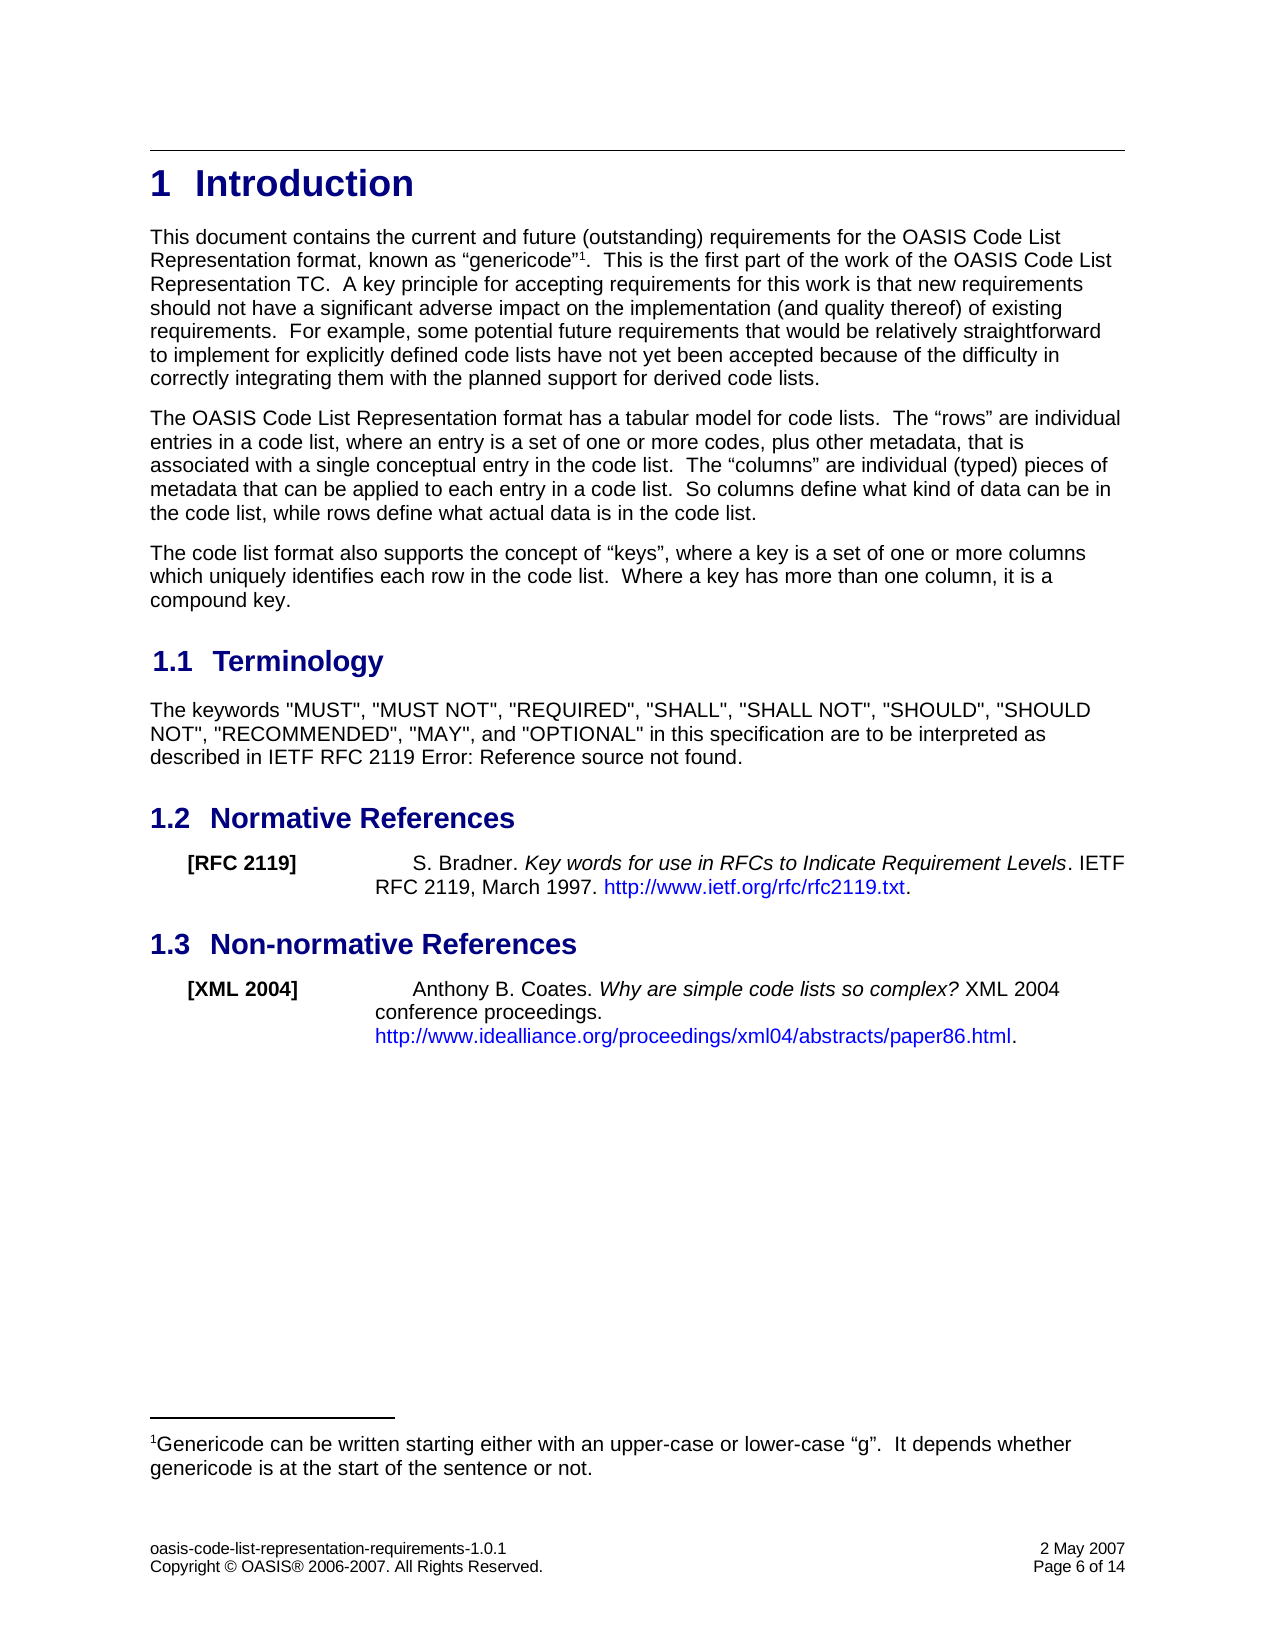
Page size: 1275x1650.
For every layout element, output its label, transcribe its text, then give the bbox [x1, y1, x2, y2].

text The keywords "MUST", "MUST NOT", "REQUIRED", "SHALL", "SHALL NOT", "SHOULD", "SHOULD NOT", "RECOMMENDED", "MAY", and "OPTIONAL" in this specification are to be interpreted as described in IETF RFC 2119 . [150, 698, 1125, 769]
subtitle Terminology [152, 645, 1125, 678]
subtitle Normative References [150, 802, 1125, 835]
subtitle Non-normative References [150, 928, 1125, 960]
subtitle Introduction [150, 151, 1125, 204]
text [RFC 2119] S. Bradner. Key words for use in RFCs to Indicate Requirement Levels. IETF RFC 2119, March 1997. http://www.ietf.org/rfc/rfc2119.txt. [187, 852, 1125, 899]
text The code list format also supports the concept of “keys”, where a key is a set of one or more columns which uniquely identifies each row in the code list. Where a key has more than one column, it is a compound key. [150, 541, 1125, 612]
text The OASIS Code List Representation format has a tabular model for code lists. The “rows” are individual entries in a code list, where an entry is a set of one or more codes, plus other metadata, that is associated with a single conceptual entry in the code list. The “columns” are individual (typed) pieces of metadata that can be applied to each entry in a code list. So columns define what kind of data can be in the code list, while rows define what actual data is in the code list. [150, 407, 1125, 524]
text [XML 2004] Anthony B. Coates. Why are simple code lists so complex? XML 2004 conference proceedings. http://www.idealliance.org/proceedings/xml04/abstracts/paper86.html. [187, 977, 1125, 1048]
text Genericode can be written starting either with an upper-case or lower-case “g”. It depends whether genericode is at the start of the sentence or not. [150, 1432, 1125, 1479]
text This document contains the current and future (outstanding) requirements for the OASIS Code List Representation format, known as “genericode”. This is the first part of the work of the OASIS Code List Representation TC. A key principle for accepting requirements for this work is that new requirements should not have a significant adverse impact on the implementation (and quality thereof) of existing requirements. For example, some potential future requirements that would be relatively straightforward to implement for explicitly defined code lists have not yet been accepted because of the difficulty in correctly integrating them with the planned support for derived code lists. [150, 225, 1125, 390]
